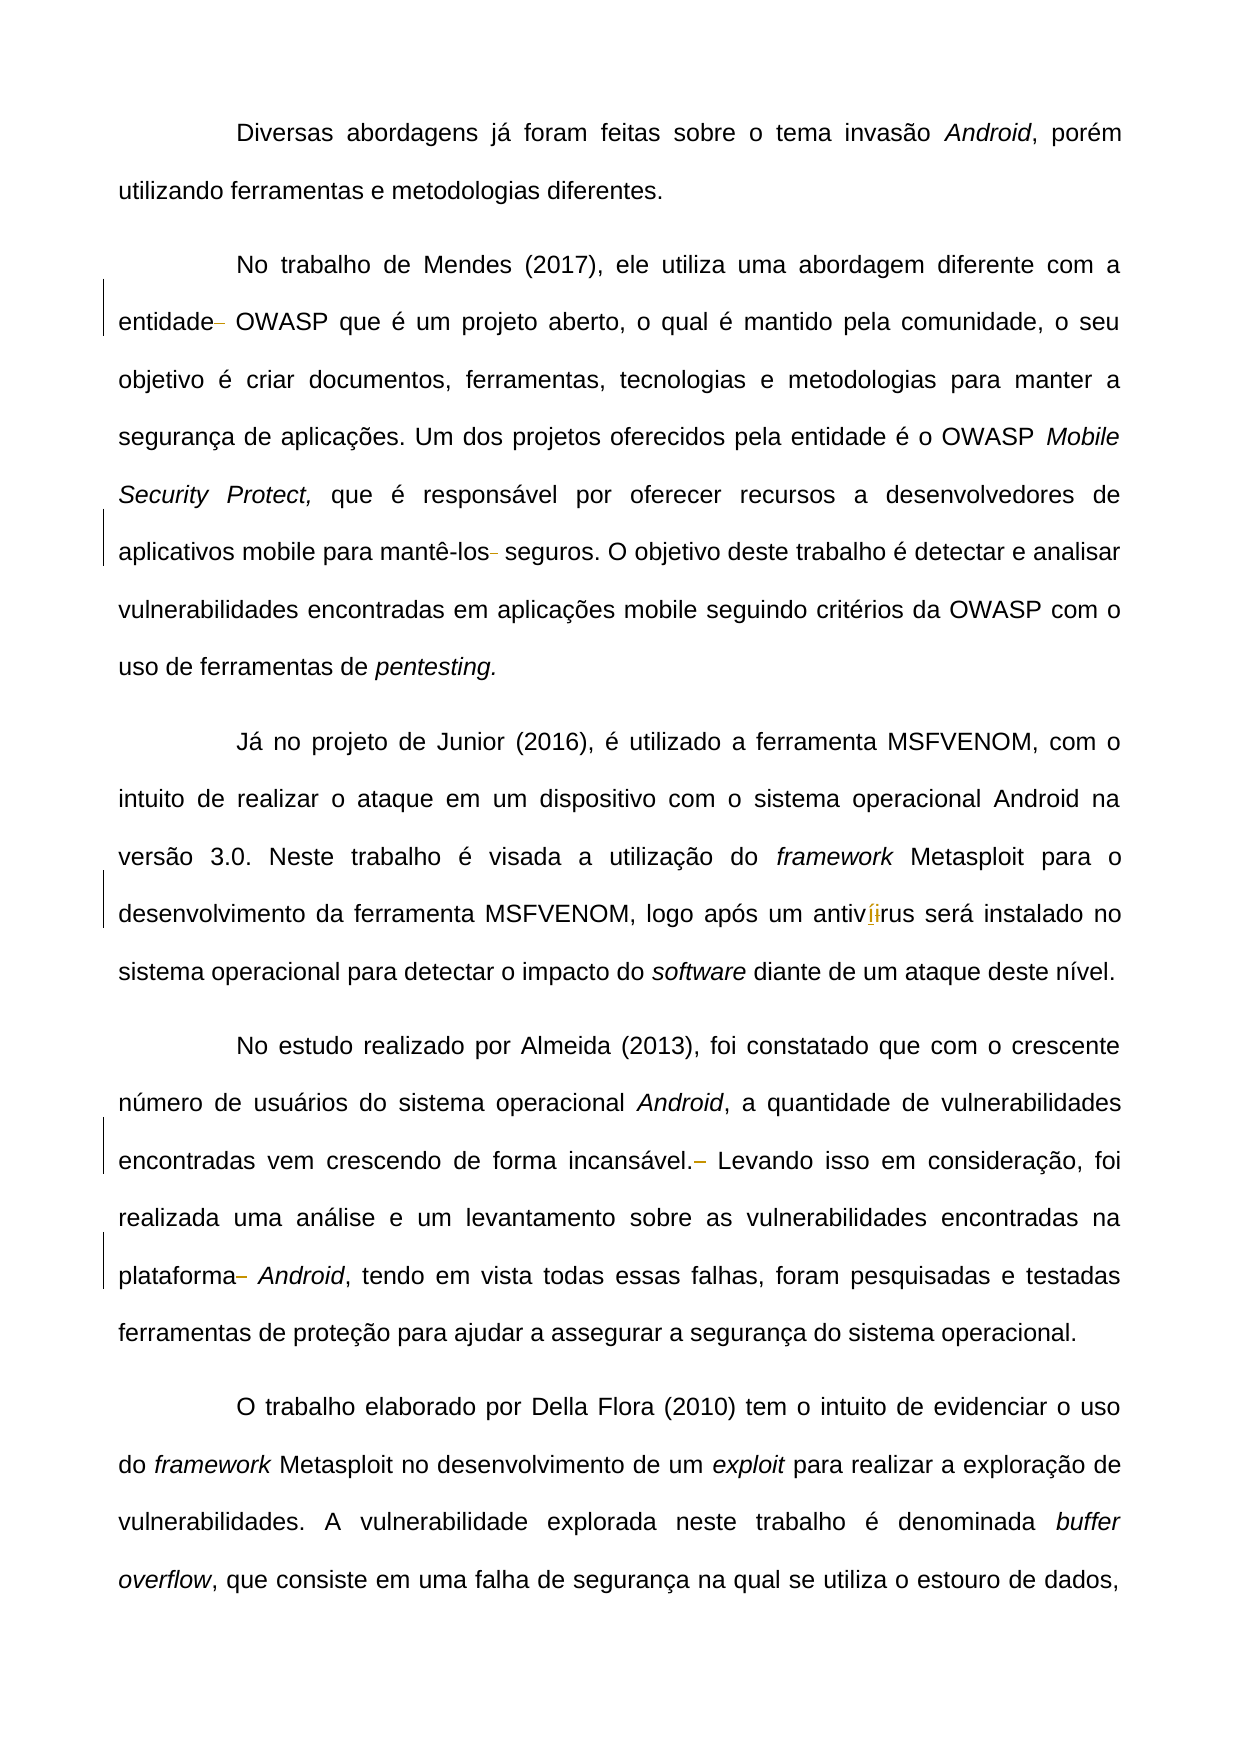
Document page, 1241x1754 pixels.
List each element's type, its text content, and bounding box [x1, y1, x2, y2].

text O trabalho elaborado por Della Flora (2010) tem o intuito de evidenciar o uso do framework Metasploit no desenvolvimento de um exploit para realizar a exploração de vulnerabilidades. A vulnerabilidade explorada neste trabalho é denominada buffer overflow, que consiste em uma falha de segurança na qual se utiliza o estouro de dados, [118, 1392, 1122, 1593]
text No trabalho de Mendes (2017), ele utiliza uma abordagem diferente com a entidade OWASP que é um projeto aberto, o qual é mantido pela comunidade, o seu objetivo é criar documentos, ferramentas, tecnologias e metodologias para manter a segurança de aplicações. Um dos projetos oferecidos pela entidade é o OWASP Mobile Security Protect, que é responsável por oferecer recursos a desenvolvedores de aplicativos mobile para mantê-los seguros. O objetivo deste trabalho é detectar e analisar vulnerabilidades encontradas em aplicações mobile seguindo critérios da OWASP com o uso de ferramentas de pentesting. [118, 250, 1122, 681]
text Já no projeto de Junior (2016), é utilizado a ferramenta MSFVENOM, com o intuito de realizar o ataque em um dispositivo com o sistema operacional Android na versão 3.0. Neste trabalho é visada a utilização do framework Metasploit para o desenvolvimento da ferramenta MSFVENOM, logo após um antivírus será instalado no sistema operacional para detectar o impacto do software diante de um ataque deste nível. [118, 726, 1122, 985]
text No estudo realizado por Almeida (2013), foi constatado que com o crescente número de usuários do sistema operacional Android, a quantidade de vulnerabilidades encontradas vem crescendo de forma incansável. Levando isso em consideração, foi realizada uma análise e um levantamento sobre as vulnerabilidades encontradas na plataforma Android, tendo em vista todas essas falhas, foram pesquisadas e testadas ferramentas de proteção para ajudar a assegurar a segurança do sistema operacional. [118, 1031, 1122, 1347]
text Diversas abordagens já foram feitas sobre o tema invasão Android, porém utilizando ferramentas e metodologias diferentes. [118, 118, 1122, 204]
